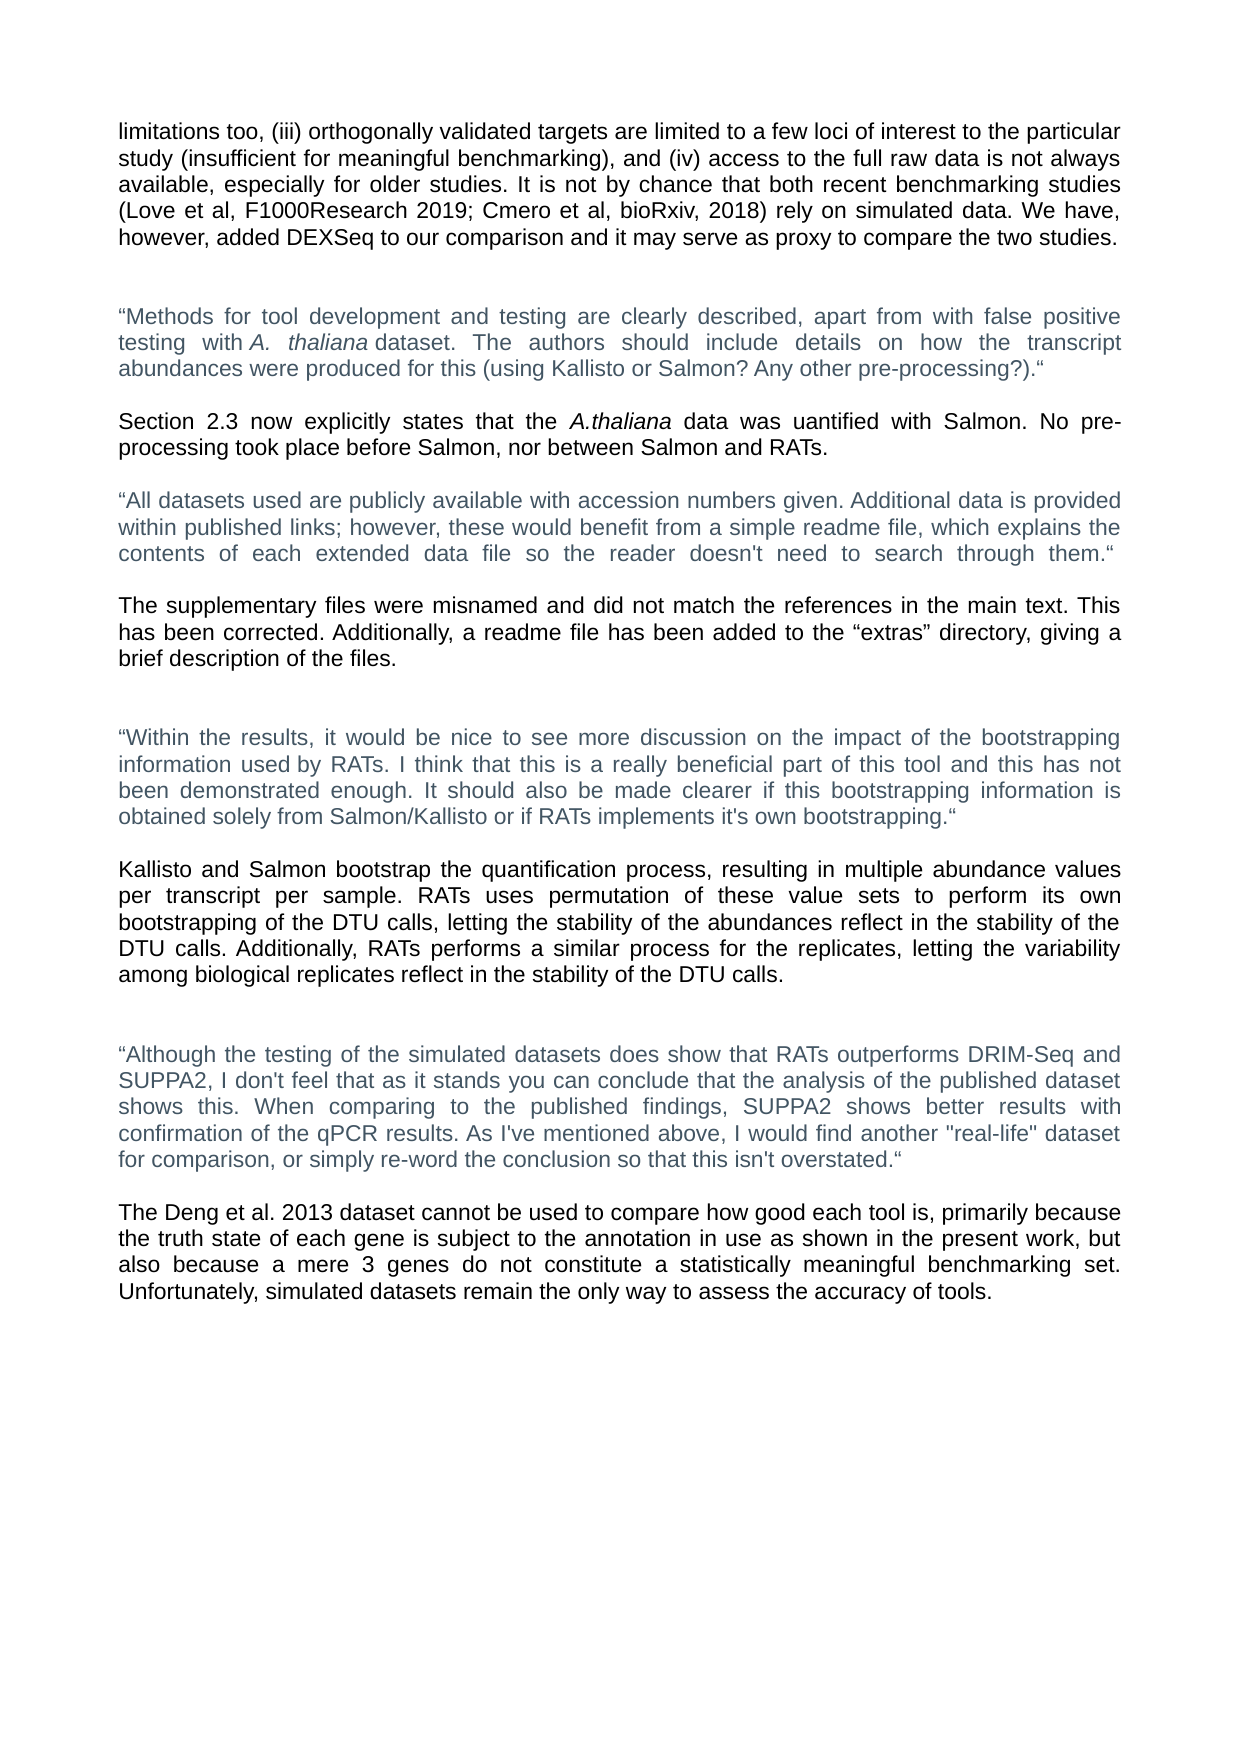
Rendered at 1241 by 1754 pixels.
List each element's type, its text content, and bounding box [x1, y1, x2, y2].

text The Deng et al. 2013 dataset cannot be used to compare how good each tool is, primarily because the truth state of each gene is subject to the annotation in use as shown in the present work, but also because a mere 3 genes do not constitute a statistically meaningful benchmarking set. Unfortunately, simulated datasets remain the only way to assess the accuracy of tools. [118, 1199, 1122, 1304]
text Section 2.3 now explicitly states that the A.thaliana data was uantified with Salmon. No pre-processing took place before Salmon, nor between Salmon and RATs. [118, 408, 1122, 461]
text “All datasets used are publicly available with accession numbers given. Additional data is provided within published links; however, these would benefit from a simple readme file, which explains the contents of each extended data file so the reader doesn't need to search through them.“ [118, 487, 1122, 592]
text “Although the testing of the simulated datasets does show that RATs outperforms DRIM-Seq and SUPPA2, I don't feel that as it stands you can conclude that the analysis of the published dataset shows this. When comparing to the published findings, SUPPA2 shows better results with confirmation of the qPCR results. As I've mentioned above, I would find another "real-life" dataset for comparison, or simply re-word the conclusion so that this isn't overstated.“ [118, 1014, 1122, 1172]
text limitations too, (iii) orthogonally validated targets are limited to a few loci of interest to the particular study (insufficient for meaningful benchmarking), and (iv) access to the full raw data is not always available, especially for older studies. It is not by chance that both recent benchmarking studies (Love et al, F1000Research 2019; Cmero et al, bioRxiv, 2018) rely on simulated data. We have, however, added DEXSeq to our comparison and it may serve as proxy to compare the two studies. [118, 118, 1122, 250]
text Kallisto and Salmon bootstrap the quantification process, resulting in multiple abundance values per transcript per sample. RATs uses permutation of these value sets to perform its own bootstrapping of the DTU calls, letting the stability of the abundances reflect in the stability of the DTU calls. Additionally, RATs performs a similar process for the replicates, letting the variability among biological replicates reflect in the stability of the DTU calls. [118, 856, 1122, 988]
text “Within the results, it would be nice to see more discussion on the impact of the bootstrapping information used by RATs. I think that this is a really beneficial part of this tool and this has not been demonstrated enough. It should also be made clearer if this bootstrapping information is obtained solely from Salmon/Kallisto or if RATs implements it's own bootstrapping.“ [118, 698, 1122, 830]
text “Methods for tool development and testing are clearly described, apart from with false positive testing with A. thaliana dataset. The authors should include details on how the transcript abundances were produced for this (using Kallisto or Salmon? Any other pre-processing?).“ [118, 276, 1122, 382]
text The supplementary files were misnamed and did not match the references in the main text. This has been corrected. Additionally, a readme file has been added to the “extras” directory, giving a brief description of the files. [118, 592, 1122, 672]
